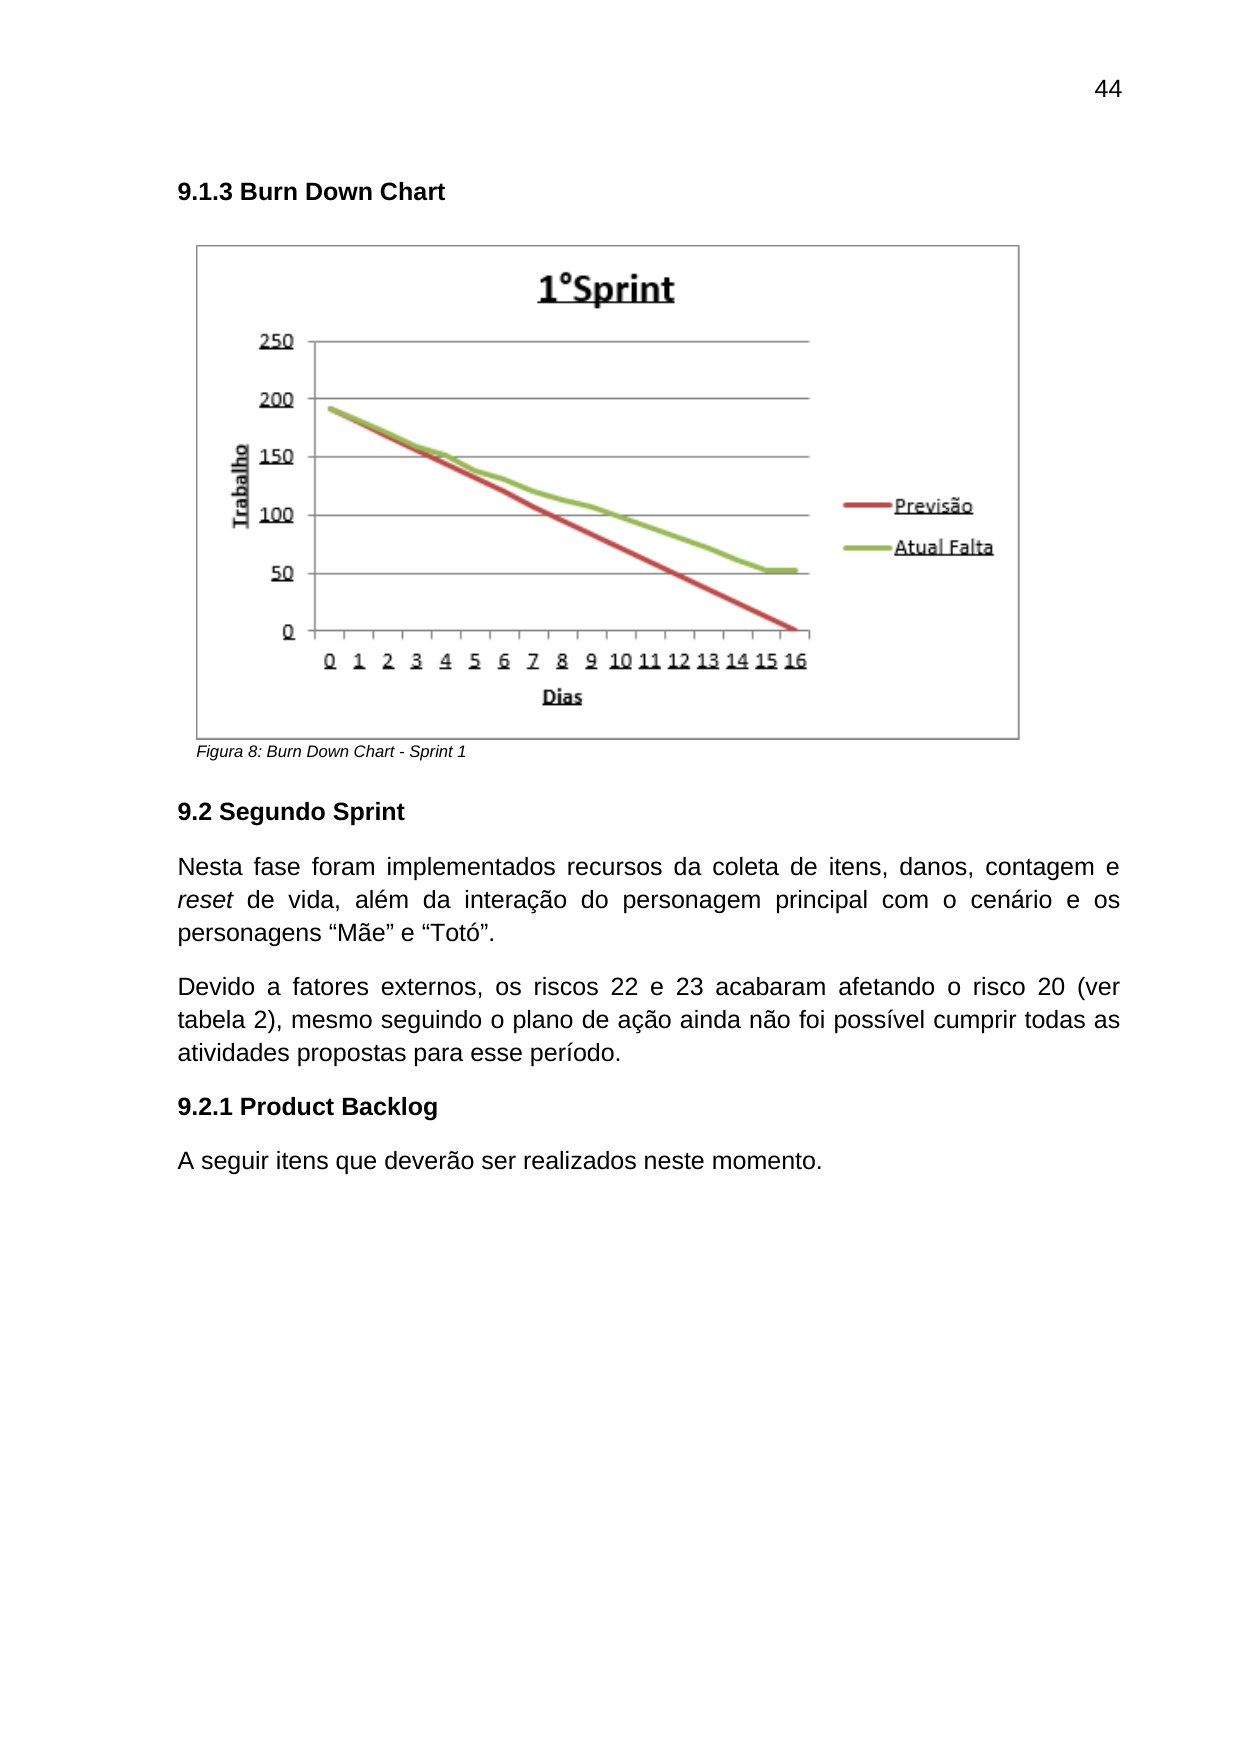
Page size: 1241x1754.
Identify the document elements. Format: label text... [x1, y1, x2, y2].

text 9.2.1 Product Backlog [177, 1092, 1122, 1121]
text Devido a fatores externos, os riscos 22 e 23 acabaram afetando o risco 20 (ver tabela 2), mesmo seguindo o plano de ação ainda não foi possível cumprir todas as atividades propostas para esse período. [177, 972, 1122, 1067]
picture [196, 245, 1020, 740]
text Figura 8: Burn Down Chart - Sprint 1 [196, 740, 1020, 761]
subtitle 9.2 Segundo Sprint [177, 797, 1122, 825]
text A seguir itens que deverão ser realizados neste momento. [177, 1146, 1122, 1175]
text Nesta fase foram implementados recursos da coleta de itens, danos, contagem e reset de vida, além da interação do personagem principal com o cenário e os personagens “Mãe” e “Totó”. [177, 852, 1122, 947]
subtitle 9.1.3 Burn Down Chart [177, 177, 1122, 206]
